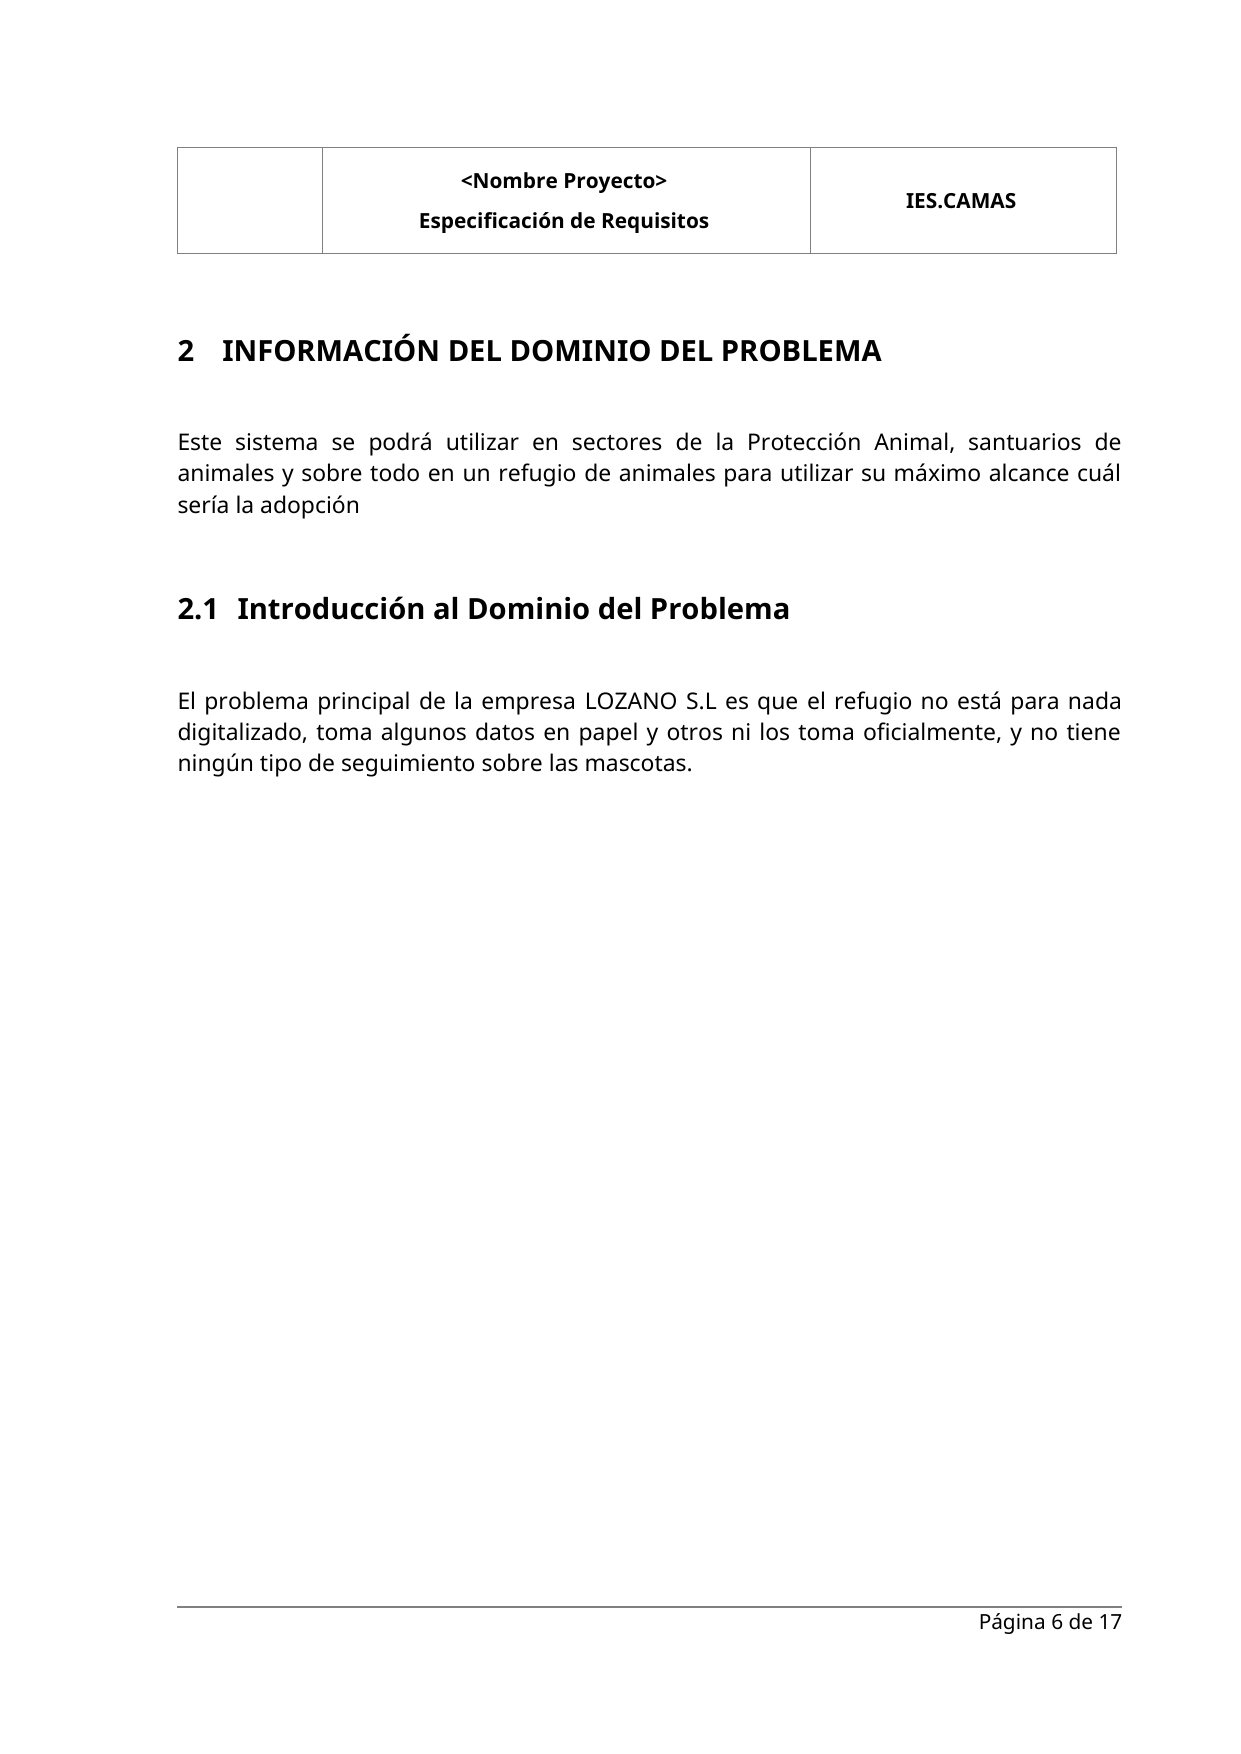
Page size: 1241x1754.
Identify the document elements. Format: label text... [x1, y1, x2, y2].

text Este sistema se podrá utilizar en sectores de la Protección Animal, santuarios de animales y sobre todo en un refugio de animales para utilizar su máximo alcance cuál sería la adopción [177, 426, 1122, 520]
subtitle Introducción al Dominio del Problema [177, 589, 1122, 628]
subtitle INFORMACIÓN DEL DOMINIO DEL PROBLEMA [177, 330, 1122, 370]
text El problema principal de la empresa LOZANO S.L es que el refugio no está para nada digitalizado, toma algunos datos en papel y otros ni los toma oficialmente, y no tiene ningún tipo de seguimiento sobre las mascotas. [177, 684, 1122, 778]
